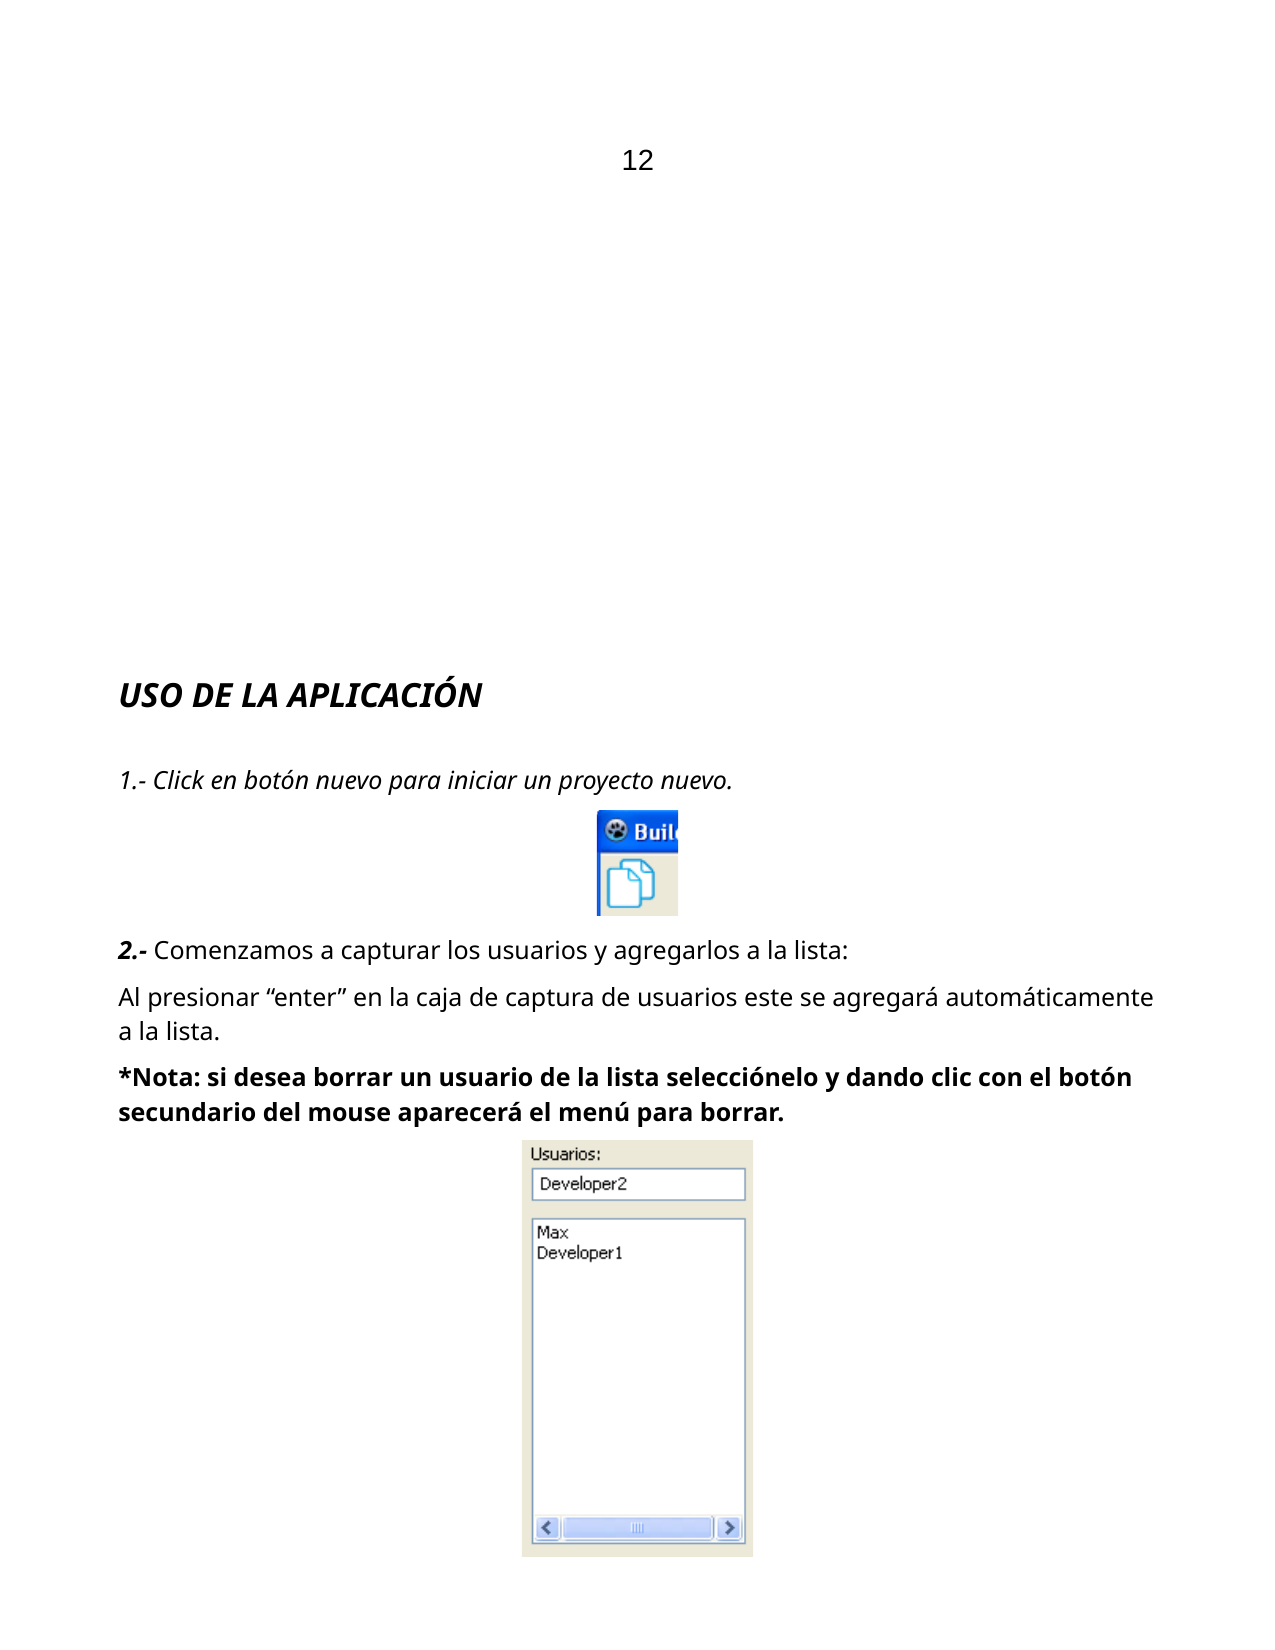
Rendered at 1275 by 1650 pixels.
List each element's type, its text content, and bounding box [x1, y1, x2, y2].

picture [596, 810, 679, 916]
text 2.- Comenzamos a capturar los usuarios y agregarlos a la lista: [118, 933, 1157, 967]
text *Nota: si desea borrar un usuario de la lista selecciónelo y dando clic con el botón secundario del mouse aparecerá el menú para borrar. [118, 1060, 1157, 1128]
subtitle USO DE LA APLICACIÓN [118, 672, 1157, 717]
text 1.- Click en botón nuevo para iniciar un proyecto nuevo. [118, 763, 1157, 797]
picture [521, 1140, 754, 1557]
text Al presionar “enter” en la caja de captura de usuarios este se agregará automáticamente a la lista. [118, 979, 1157, 1048]
